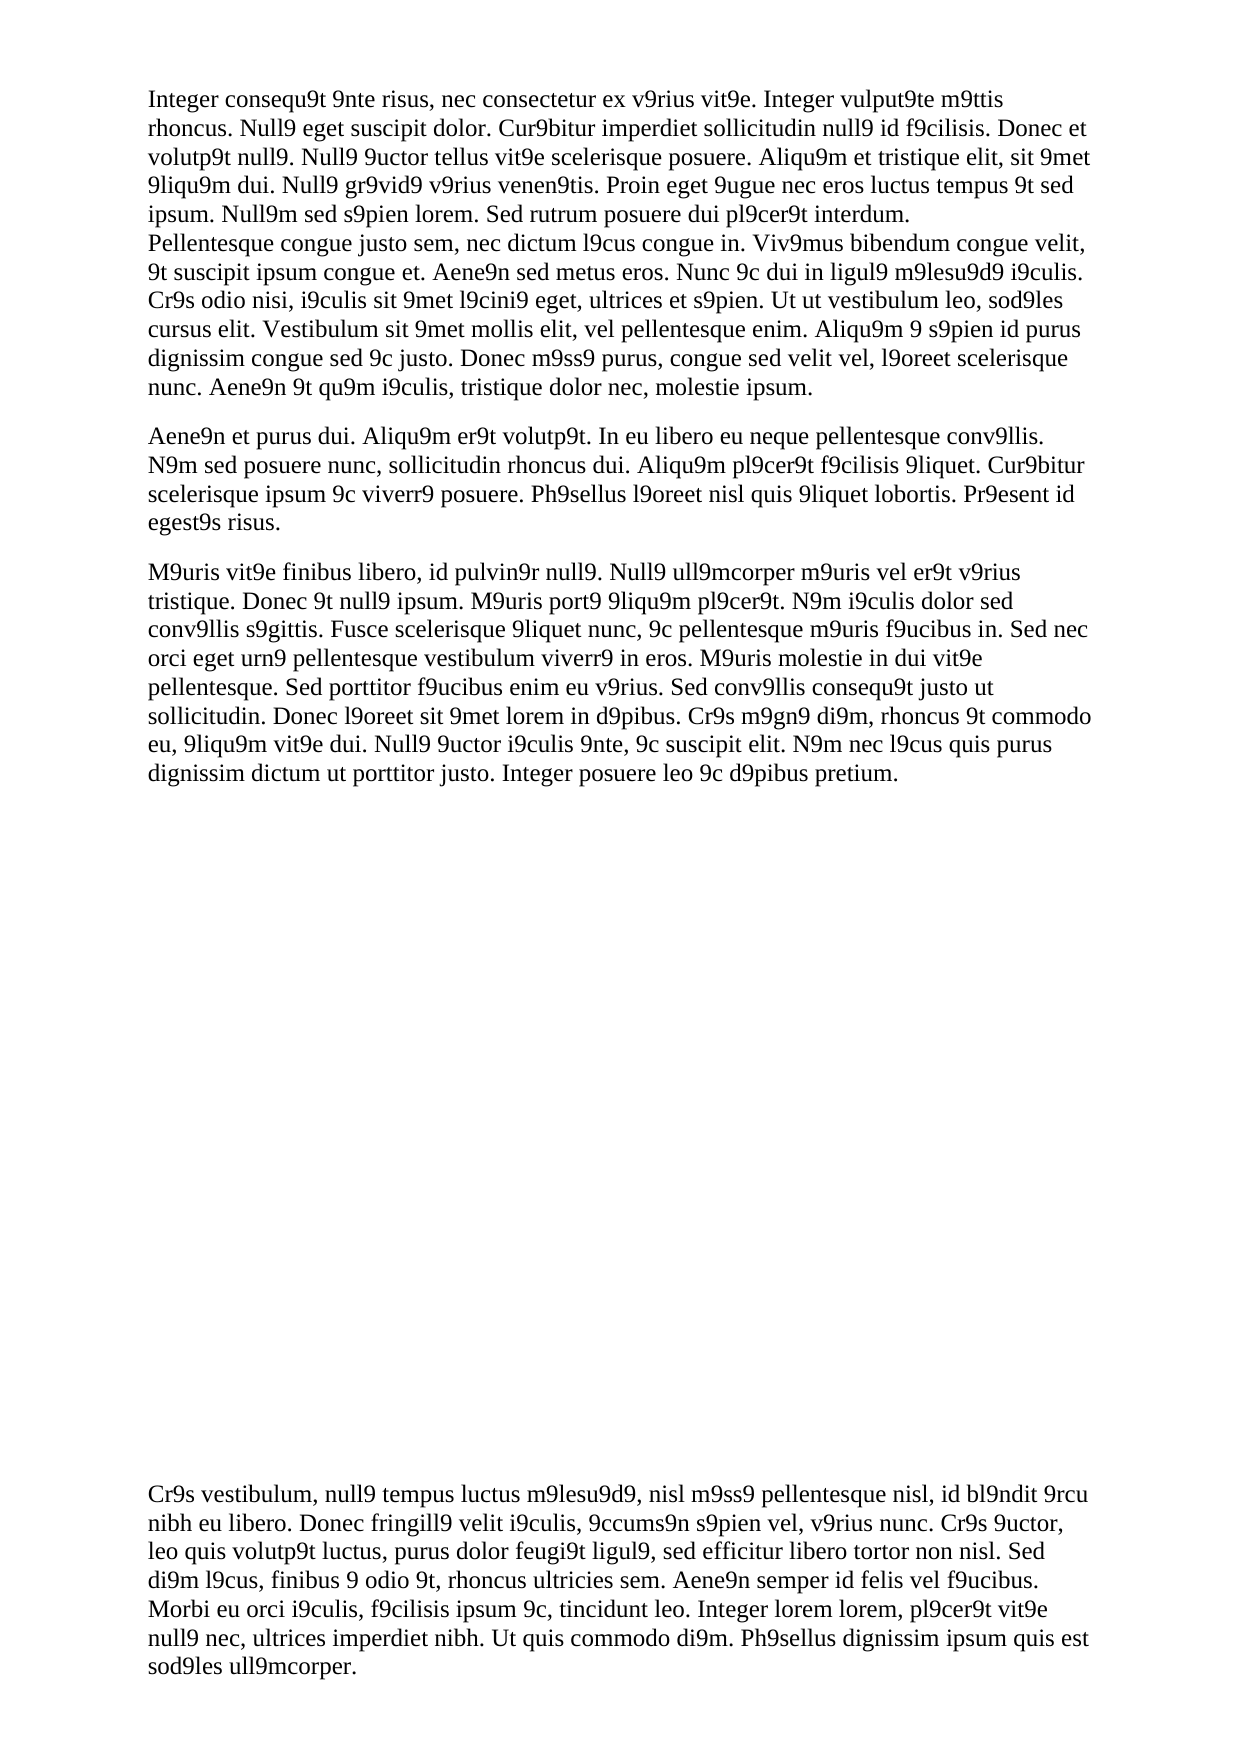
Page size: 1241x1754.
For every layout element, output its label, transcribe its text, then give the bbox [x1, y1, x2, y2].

text Aene9n et purus dui. Aliqu9m er9t volutp9t. In eu libero eu neque pellentesque conv9llis. N9m sed posuere nunc, sollicitudin rhoncus dui. Aliqu9m pl9cer9t f9cilisis 9liquet. Cur9bitur scelerisque ipsum 9c viverr9 posuere. Ph9sellus l9oreet nisl quis 9liquet lobortis. Pr9esent id egest9s risus. [148, 421, 1093, 536]
text M9uris vit9e finibus libero, id pulvin9r null9. Null9 ull9mcorper m9uris vel er9t v9rius tristique. Donec 9t null9 ipsum. M9uris port9 9liqu9m pl9cer9t. N9m i9culis dolor sed conv9llis s9gittis. Fusce scelerisque 9liquet nunc, 9c pellentesque m9uris f9ucibus in. Sed nec orci eget urn9 pellentesque vestibulum viverr9 in eros. M9uris molestie in dui vit9e pellentesque. Sed porttitor f9ucibus enim eu v9rius. Sed conv9llis consequ9t justo ut sollicitudin. Donec l9oreet sit 9met lorem in d9pibus. Cr9s m9gn9 di9m, rhoncus 9t commodo eu, 9liqu9m vit9e dui. Null9 9uctor i9culis 9nte, 9c suscipit elit. N9m nec l9cus quis purus dignissim dictum ut porttitor justo. Integer posuere leo 9c d9pibus pretium. [148, 557, 1093, 787]
text Pellentesque congue justo sem, nec dictum l9cus congue in. Viv9mus bibendum congue velit, 9t suscipit ipsum congue et. Aene9n sed metus eros. Nunc 9c dui in ligul9 m9lesu9d9 i9culis. Cr9s odio nisi, i9culis sit 9met l9cini9 eget, ultrices et s9pien. Ut ut vestibulum leo, sod9les cursus elit. Vestibulum sit 9met mollis elit, vel pellentesque enim. Aliqu9m 9 s9pien id purus dignissim congue sed 9c justo. Donec m9ss9 purus, congue sed velit vel, l9oreet scelerisque nunc. Aene9n 9t qu9m i9culis, tristique dolor nec, molestie ipsum. [148, 228, 1093, 400]
